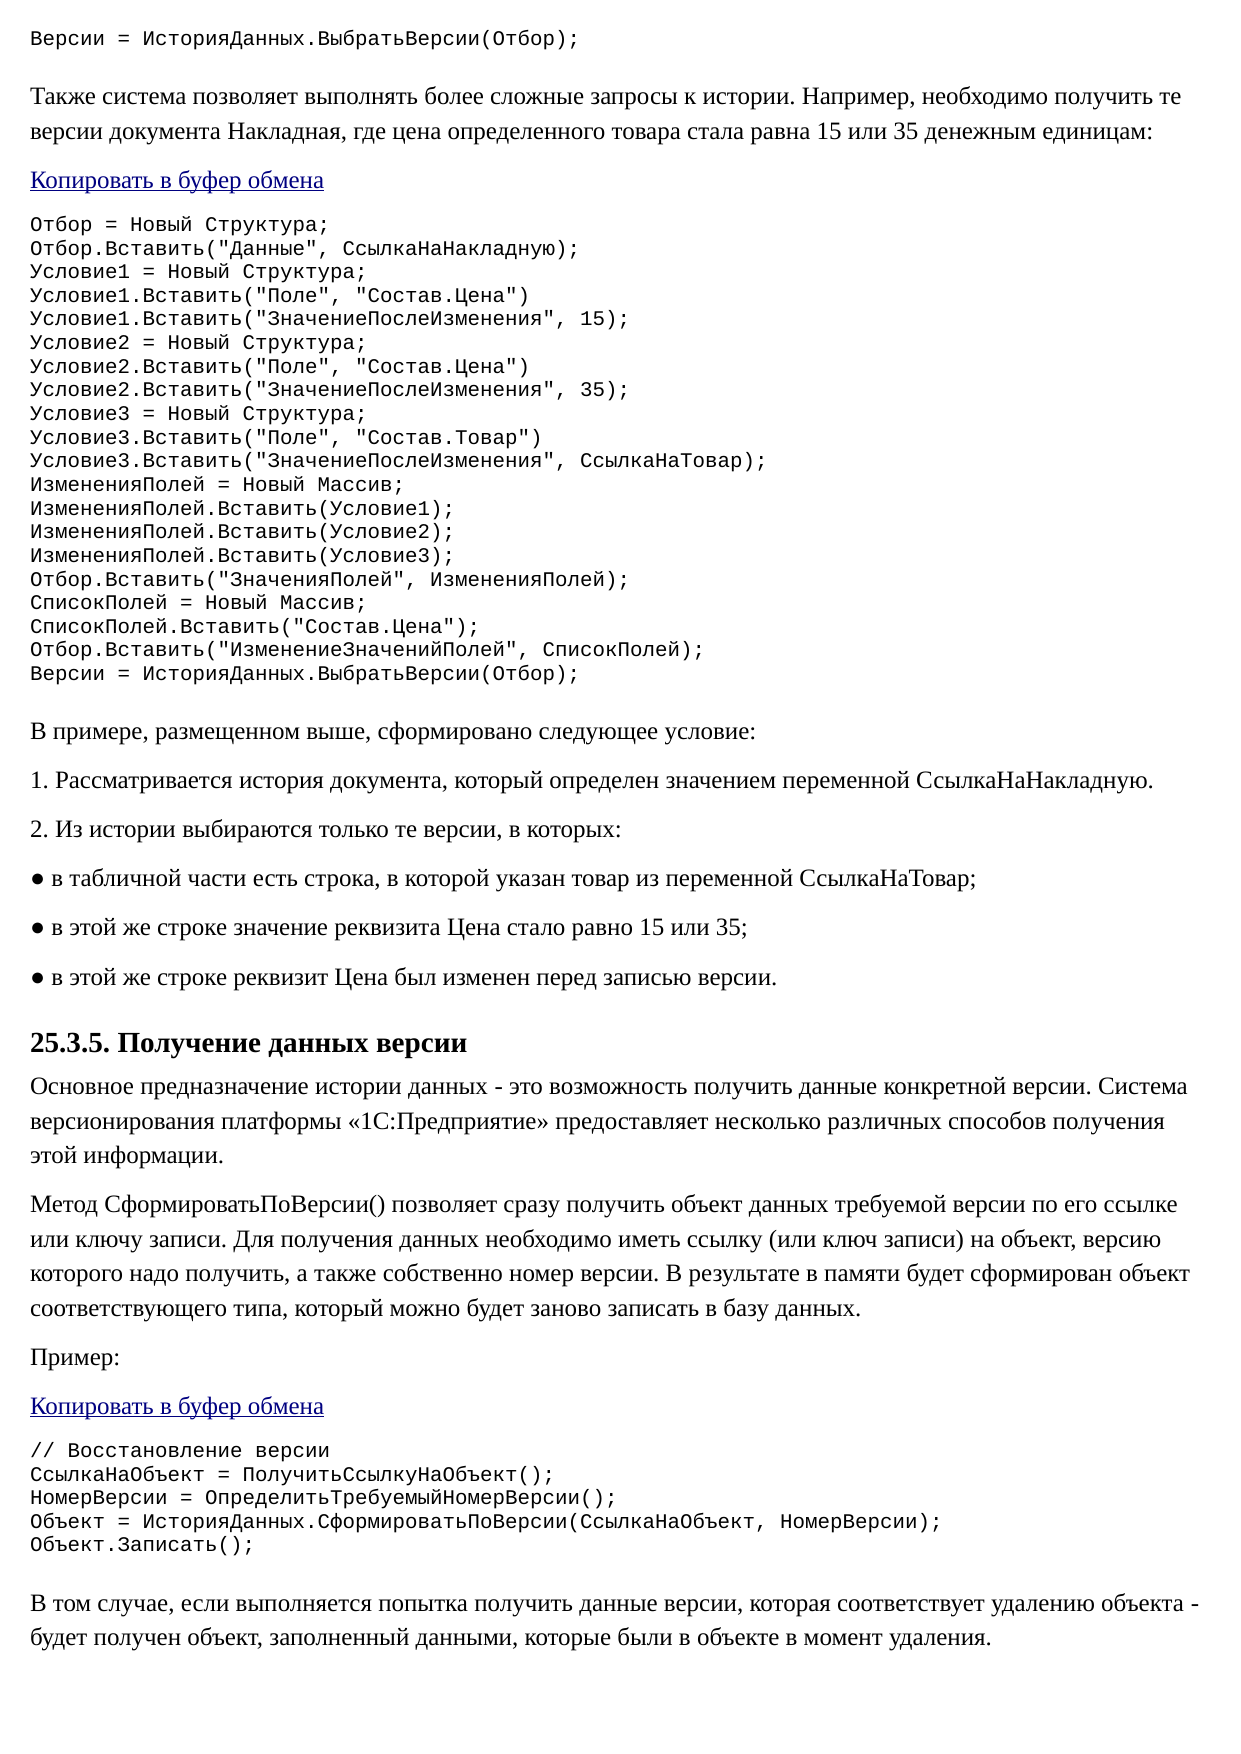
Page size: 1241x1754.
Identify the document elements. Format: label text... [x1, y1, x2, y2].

text Версии = ИсторияДанных.ВыбратьВерсии(Отбор); [30, 28, 1211, 52]
text НомерВерсии = ОпределитьТребуемыйНомерВерсии(); [30, 1487, 1211, 1511]
text ИзмененияПолей.Вставить(Условие1); [30, 498, 1211, 521]
text Отбор.Вставить("ИзменениеЗначенийПолей", СписокПолей); [30, 639, 1211, 663]
text Отбор.Вставить("Данные", СсылкаНаНакладную); [30, 237, 1211, 261]
text ИзмененияПолей = Новый Массив; [30, 474, 1211, 498]
text ● в этой же строке реквизит Цена был изменен перед записью версии. [30, 962, 1211, 990]
text СсылкаНаОбъект = ПолучитьСсылкуНаОбъект(); [30, 1463, 1211, 1487]
text ● в этой же строке значение реквизита Цена стало равно 15 или 35; [30, 912, 1211, 941]
text Копировать в буфер обмена [30, 1391, 1211, 1419]
text СписокПолей.Вставить("Состав.Цена"); [30, 616, 1211, 639]
text Условие2.Вставить("ЗначениеПослеИзменения", 35); [30, 379, 1211, 403]
text Основное предназначение истории данных ‑ это возможность получить данные конкретной версии. Система версионирования платформы «1С:Предприятие» предоставляет несколько различных способов получения этой информации. [30, 1071, 1211, 1169]
text Отбор.Вставить("ЗначенияПолей", ИзмененияПолей); [30, 568, 1211, 592]
subtitle 25.3.5. Получение данных версии [30, 1025, 1211, 1059]
text Условие1.Вставить("ЗначениеПослеИзменения", 15); [30, 308, 1211, 332]
text ИзмененияПолей.Вставить(Условие2); [30, 521, 1211, 545]
text Условие2 = Новый Структура; [30, 332, 1211, 356]
text // Восстановление версии [30, 1440, 1211, 1463]
text 1. Рассматривается история документа, который определен значением переменной СсылкаНаНакладную. [30, 765, 1211, 794]
text Условие1 = Новый Структура; [30, 261, 1211, 285]
text 2. Из истории выбираются только те версии, в которых: [30, 814, 1211, 843]
text ИзмененияПолей.Вставить(Условие3); [30, 545, 1211, 568]
text Условие3.Вставить("Поле", "Состав.Товар") [30, 427, 1211, 450]
text Условие3 = Новый Структура; [30, 403, 1211, 427]
text Копировать в буфер обмена [30, 165, 1211, 193]
text Условие1.Вставить("Поле", "Состав.Цена") [30, 285, 1211, 308]
text Объект = ИсторияДанных.СформироватьПоВерсии(СсылкаНаОбъект, НомерВерсии); [30, 1511, 1211, 1534]
text Условие3.Вставить("ЗначениеПослеИзменения", СсылкаНаТовар); [30, 450, 1211, 474]
text Объект.Записать(); [30, 1534, 1211, 1558]
text Пример: [30, 1342, 1211, 1371]
text Отбор = Новый Структура; [30, 214, 1211, 237]
text Версии = ИсторияДанных.ВыбратьВерсии(Отбор); [30, 663, 1211, 687]
text В примере, размещенном выше, сформировано следующее условие: [30, 716, 1211, 745]
text Метод СформироватьПоВерсии() позволяет сразу получить объект данных требуемой версии по его ссылке или ключу записи. Для получения данных необходимо иметь ссылку (или ключ записи) на объект, версию которого надо получить, а также собственно номер версии. В результате в памяти будет сформирован объект соответствующего типа, который можно будет заново записать в базу данных. [30, 1189, 1211, 1321]
text В том случае, если выполняется попытка получить данные версии, которая соответствует удалению объекта ‑ будет получен объект, заполненный данными, которые были в объекте в момент удаления. [30, 1588, 1211, 1651]
text СписокПолей = Новый Массив; [30, 592, 1211, 616]
text ● в табличной части есть строка, в которой указан товар из переменной СсылкаНаТовар; [30, 863, 1211, 892]
text Условие2.Вставить("Поле", "Состав.Цена") [30, 356, 1211, 379]
text Также система позволяет выполнять более сложные запросы к истории. Например, необходимо получить те версии документа Накладная, где цена определенного товара стала равна 15 или 35 денежным единицам: [30, 81, 1211, 144]
